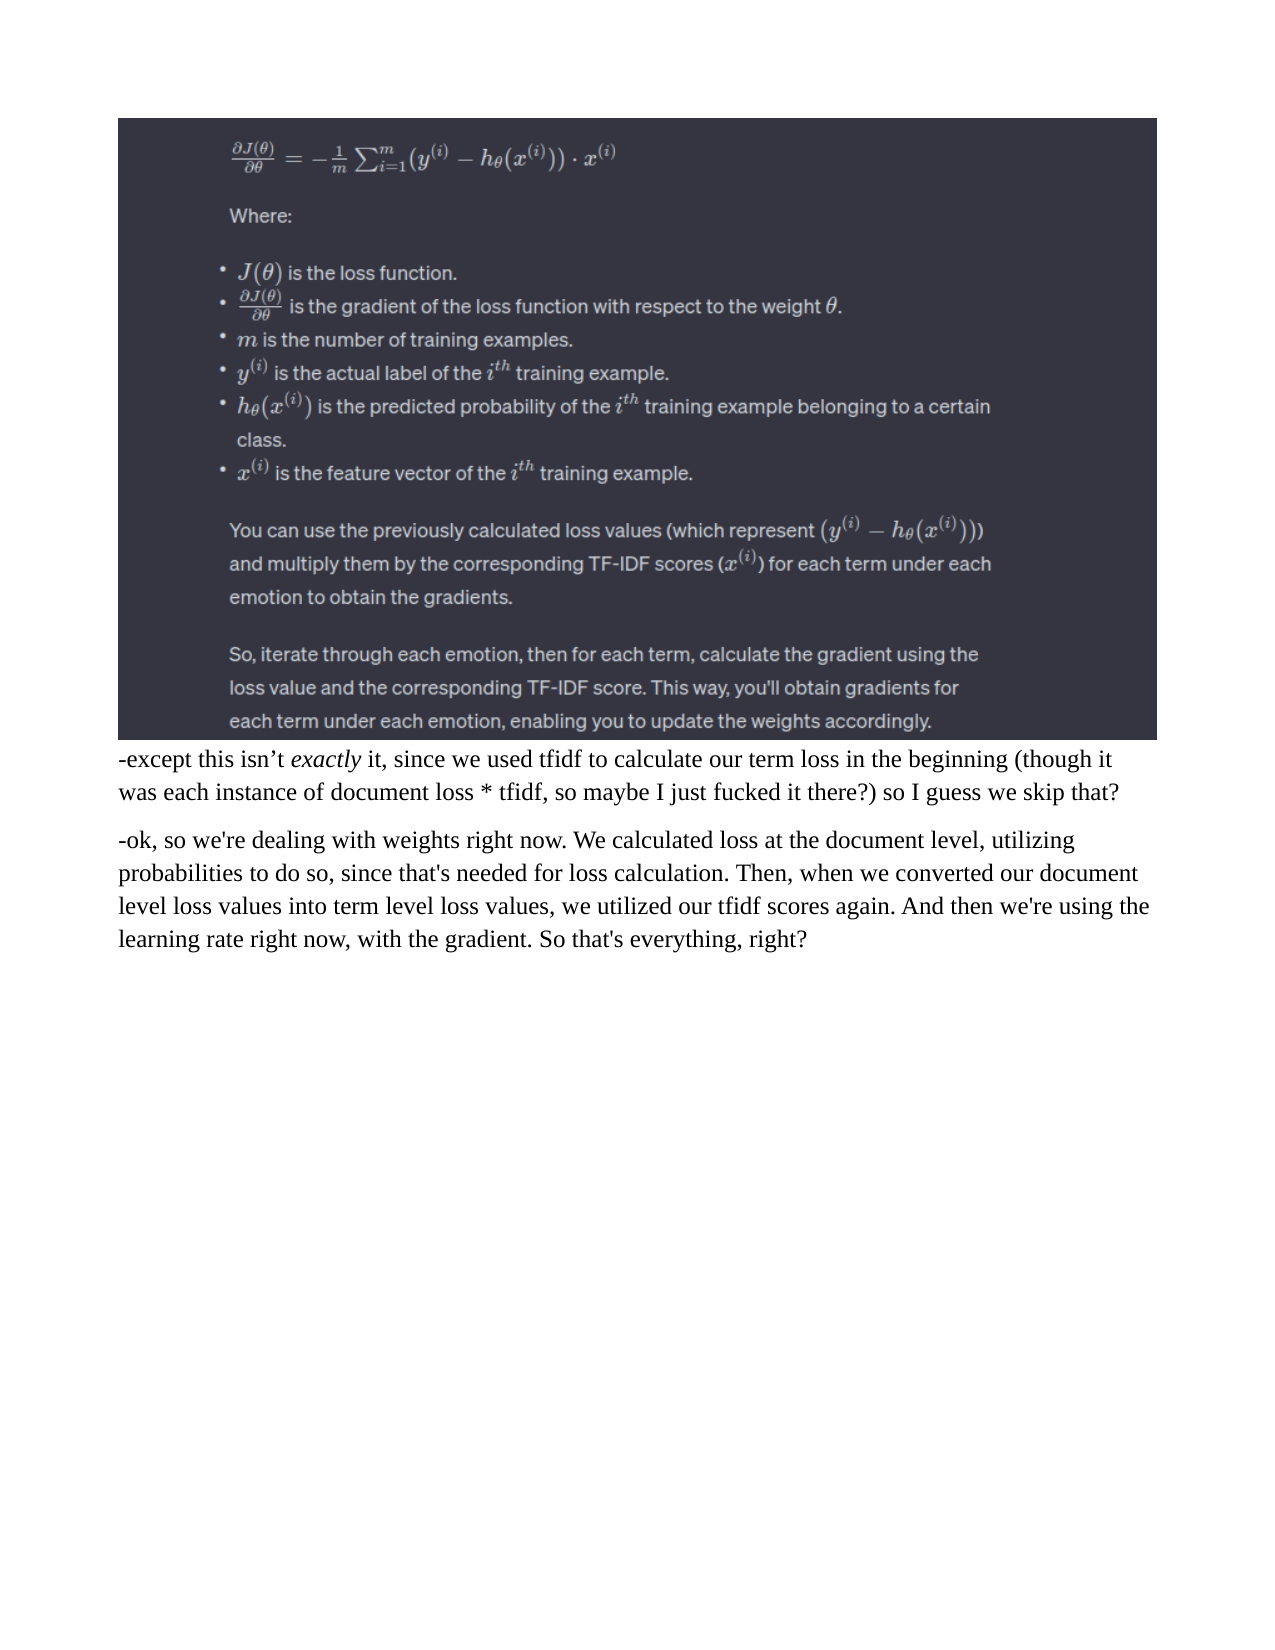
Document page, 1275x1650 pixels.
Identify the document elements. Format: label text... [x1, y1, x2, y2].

text -ok, so we're dealing with weights right now. We calculated loss at the document level, utilizing probabilities to do so, since that's needed for loss calculation. Then, when we converted our document level loss values into term level loss values, we utilized our tfidf scores again. And then we're using the learning rate right now, with the gradient. So that's everything, right? [118, 825, 1157, 953]
picture [118, 118, 1157, 740]
text -except this isn’t exactly it, since we used tfidf to calculate our term loss in the beginning (though it was each instance of document loss * tfidf, so maybe I just fucked it there?) so I guess we skip that? [118, 740, 1157, 806]
